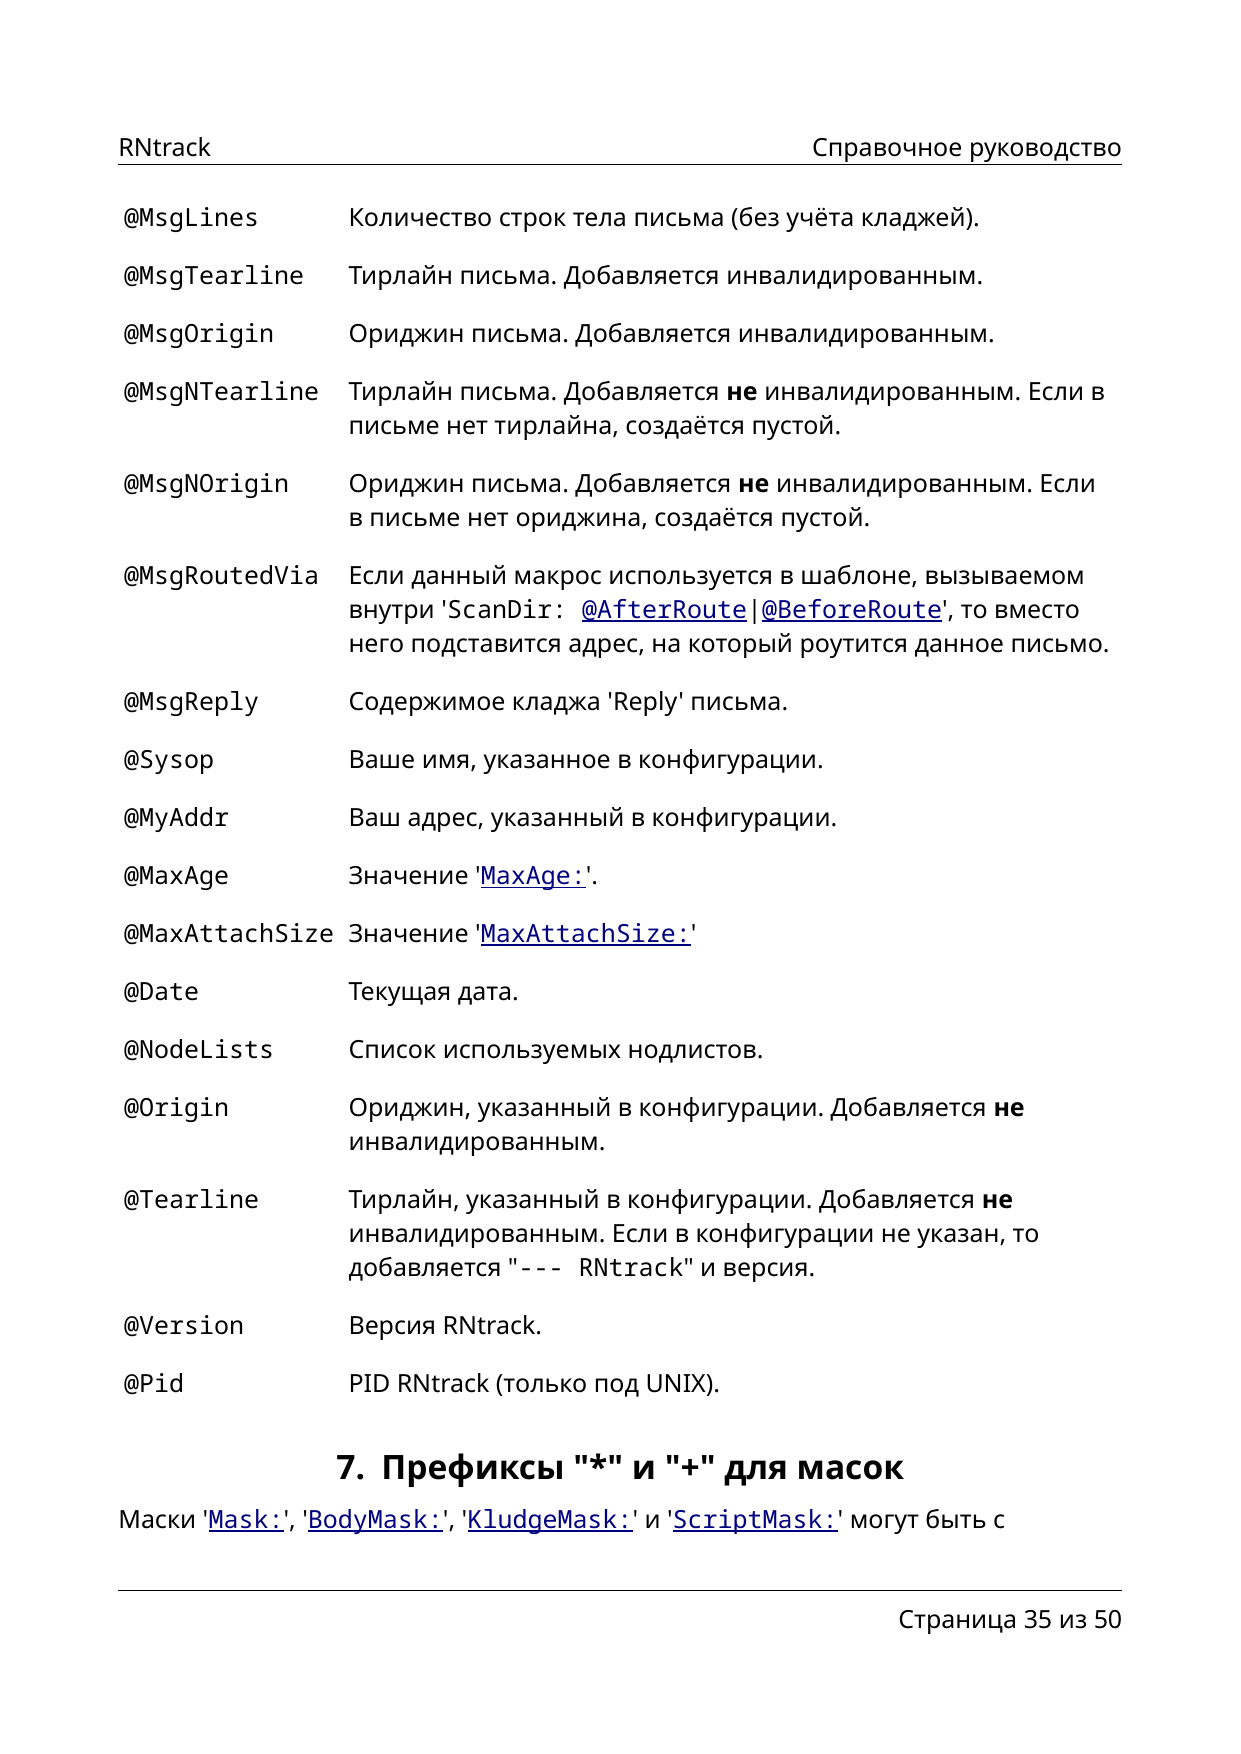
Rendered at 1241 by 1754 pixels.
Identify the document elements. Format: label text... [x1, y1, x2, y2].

table_cell Ваш адрес, указанный в конфигурации. [343, 794, 1122, 852]
table_cell @MaxAttachSize [118, 910, 343, 968]
table_cell Ваше имя, указанное в конфигурации. [343, 736, 1122, 794]
table_cell Тирлайн письма. Добавляется инвалидированным. [343, 252, 1122, 309]
table_cell @MsgRoutedVia [118, 552, 343, 678]
table_cell @MsgNTearline [118, 368, 343, 460]
table_cell @Sysop [118, 736, 343, 794]
table_cell Список используемых нодлистов. [343, 1026, 1122, 1084]
table_cell Ориджин, указанный в конфигурации. Добавляется не инвалидированным. [343, 1084, 1122, 1176]
table_cell Версия RNtrack. [343, 1302, 1122, 1360]
table_cell Содержимое кладжа 'Reply' письма. [343, 678, 1122, 736]
table_cell @Tearline [118, 1176, 343, 1302]
table_cell Количество строк тела письма (без учёта кладжей). [343, 194, 1122, 252]
table_cell @MsgTearline [118, 252, 343, 309]
table_cell Значение 'MaxAttachSize:' [343, 910, 1122, 968]
text Маски 'Mask:', 'BodyMask:', 'KludgeMask:' и 'ScriptMask:' могут быть с [118, 1502, 1122, 1536]
table_cell @MsgLines [118, 194, 343, 252]
table_cell @Version [118, 1302, 343, 1360]
table_cell @Date [118, 968, 343, 1026]
table_cell @Pid [118, 1360, 343, 1418]
table_cell @Origin [118, 1084, 343, 1176]
table_cell Тирлайн письма. Добавляется не инвалидированным. Если в письме нет тирлайна, создаётся пустой. [343, 368, 1122, 460]
subtitle Префиксы "*" и "+" для масок [118, 1443, 1122, 1489]
table_cell Текущая дата. [343, 968, 1122, 1026]
table_cell Ориджин письма. Добавляется инвалидированным. [343, 310, 1122, 368]
table_cell PID RNtrack (только под UNIX). [343, 1360, 1122, 1418]
table_cell @MaxAge [118, 852, 343, 910]
table_cell @MsgOrigin [118, 310, 343, 368]
table_cell Значение 'MaxAge:'. [343, 852, 1122, 910]
table_cell @MsgReply [118, 678, 343, 736]
table_cell @MyAddr [118, 794, 343, 852]
table_cell @NodeLists [118, 1026, 343, 1084]
table_cell Если данный макрос используется в шаблоне, вызываемом внутри 'ScanDir: @AfterRoute|@BeforeRoute', то вместо него подставится адрес, на который роутится данное письмо. [343, 552, 1122, 678]
table_cell @MsgNOrigin [118, 460, 343, 552]
table_cell Ориджин письма. Добавляется не инвалидированным. Если в письме нет ориджина, создаётся пустой. [343, 460, 1122, 552]
table_cell Тирлайн, указанный в конфигурации. Добавляется не инвалидированным. Если в конфигурации не указан, то добавляется "--- RNtrack" и версия. [343, 1176, 1122, 1302]
